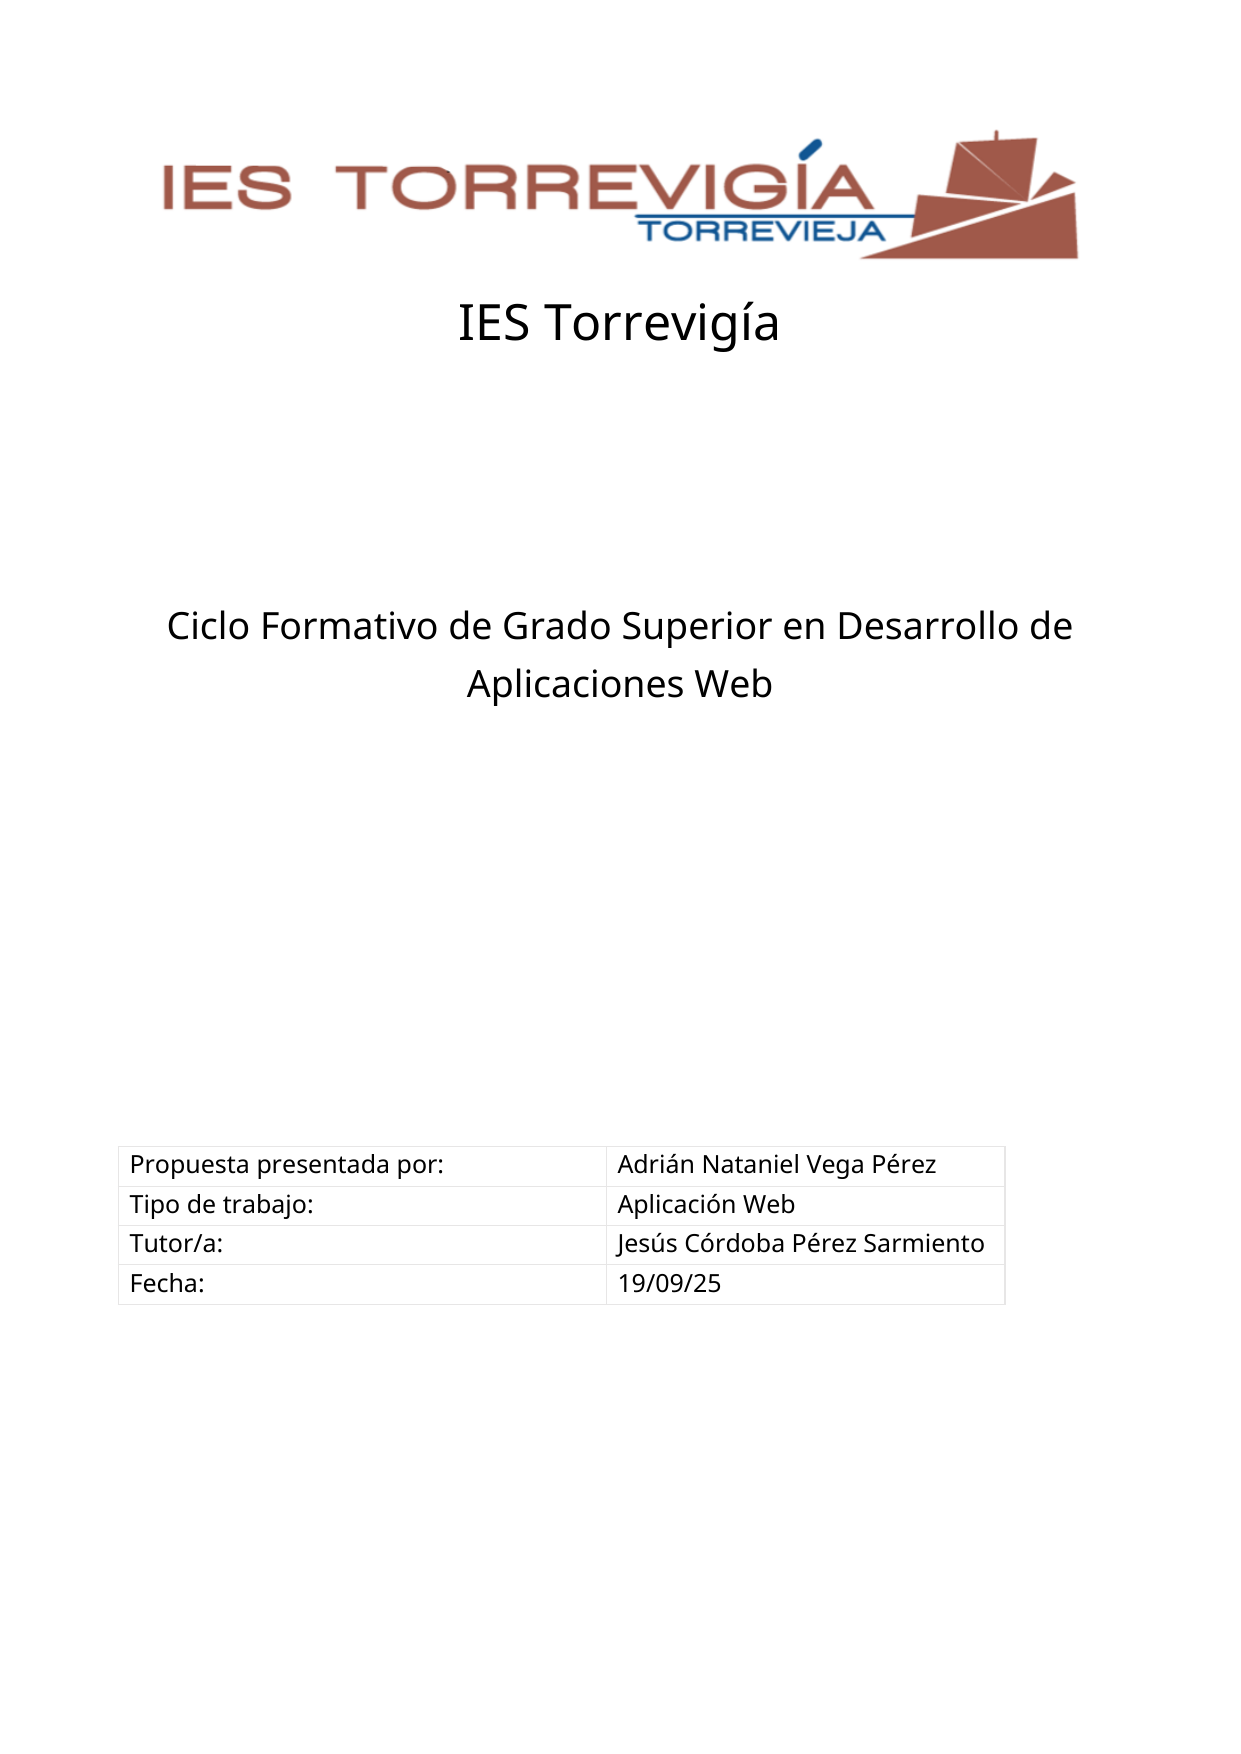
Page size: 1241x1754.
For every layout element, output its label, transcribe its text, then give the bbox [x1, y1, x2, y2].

table_cell Tipo de trabajo: [119, 1187, 606, 1225]
text Ciclo Formativo de Grado Superior en Desarrollo de Aplicaciones Web [118, 599, 1122, 709]
table_cell Jesús Córdoba Pérez Sarmiento [607, 1226, 1004, 1264]
table_cell Aplicación Web [607, 1187, 1004, 1225]
table_cell Tutor/a: [119, 1226, 606, 1264]
table_cell Fecha: [119, 1265, 606, 1304]
table_header Propuesta presentada por: [119, 1147, 606, 1186]
text IES Torrevigía [118, 287, 1122, 355]
table_header Adrián Nataniel Vega Pérez [607, 1147, 1004, 1186]
table_cell 19/09/25 [607, 1265, 1004, 1304]
picture [147, 118, 1093, 283]
